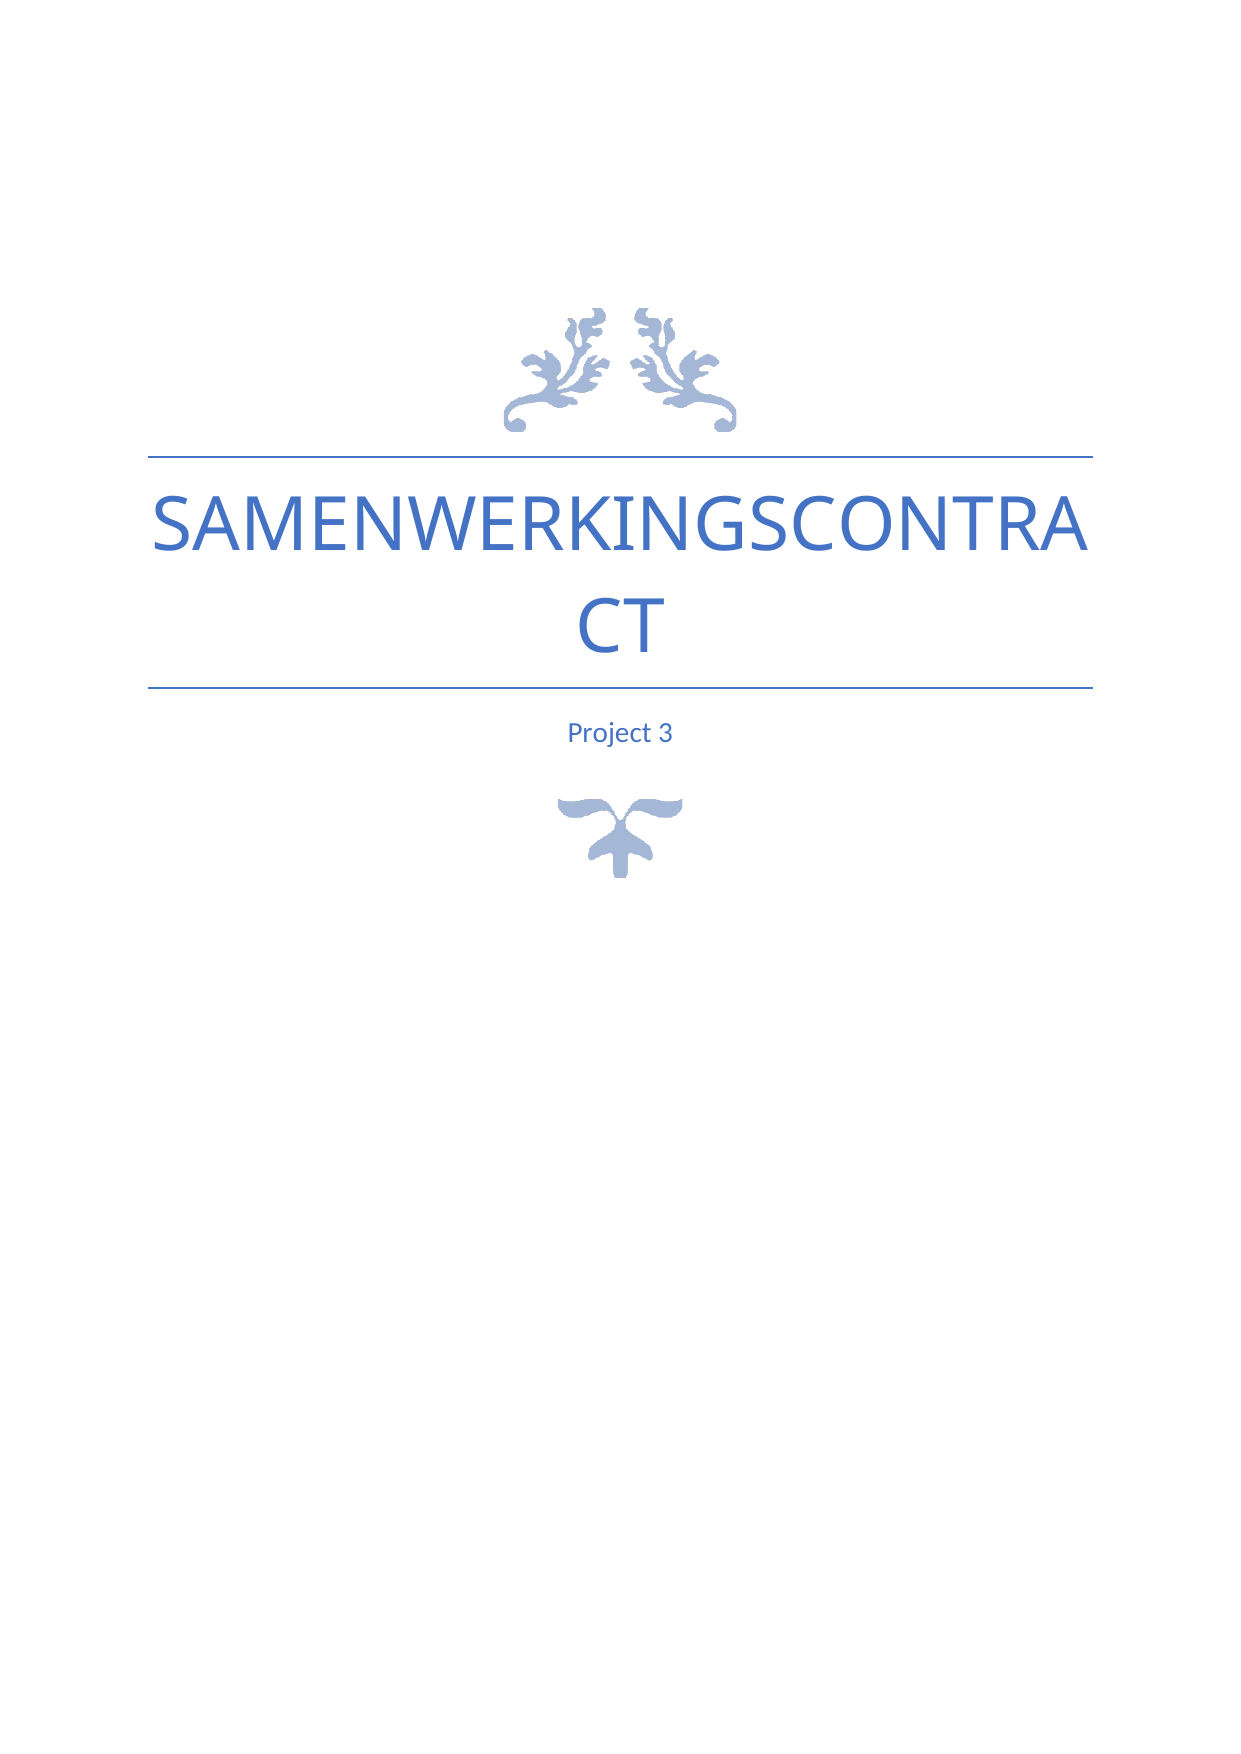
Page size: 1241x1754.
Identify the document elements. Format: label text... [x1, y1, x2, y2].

text Project 3 [148, 714, 1093, 749]
text SamenwerkingscONTRACT [148, 458, 1093, 687]
